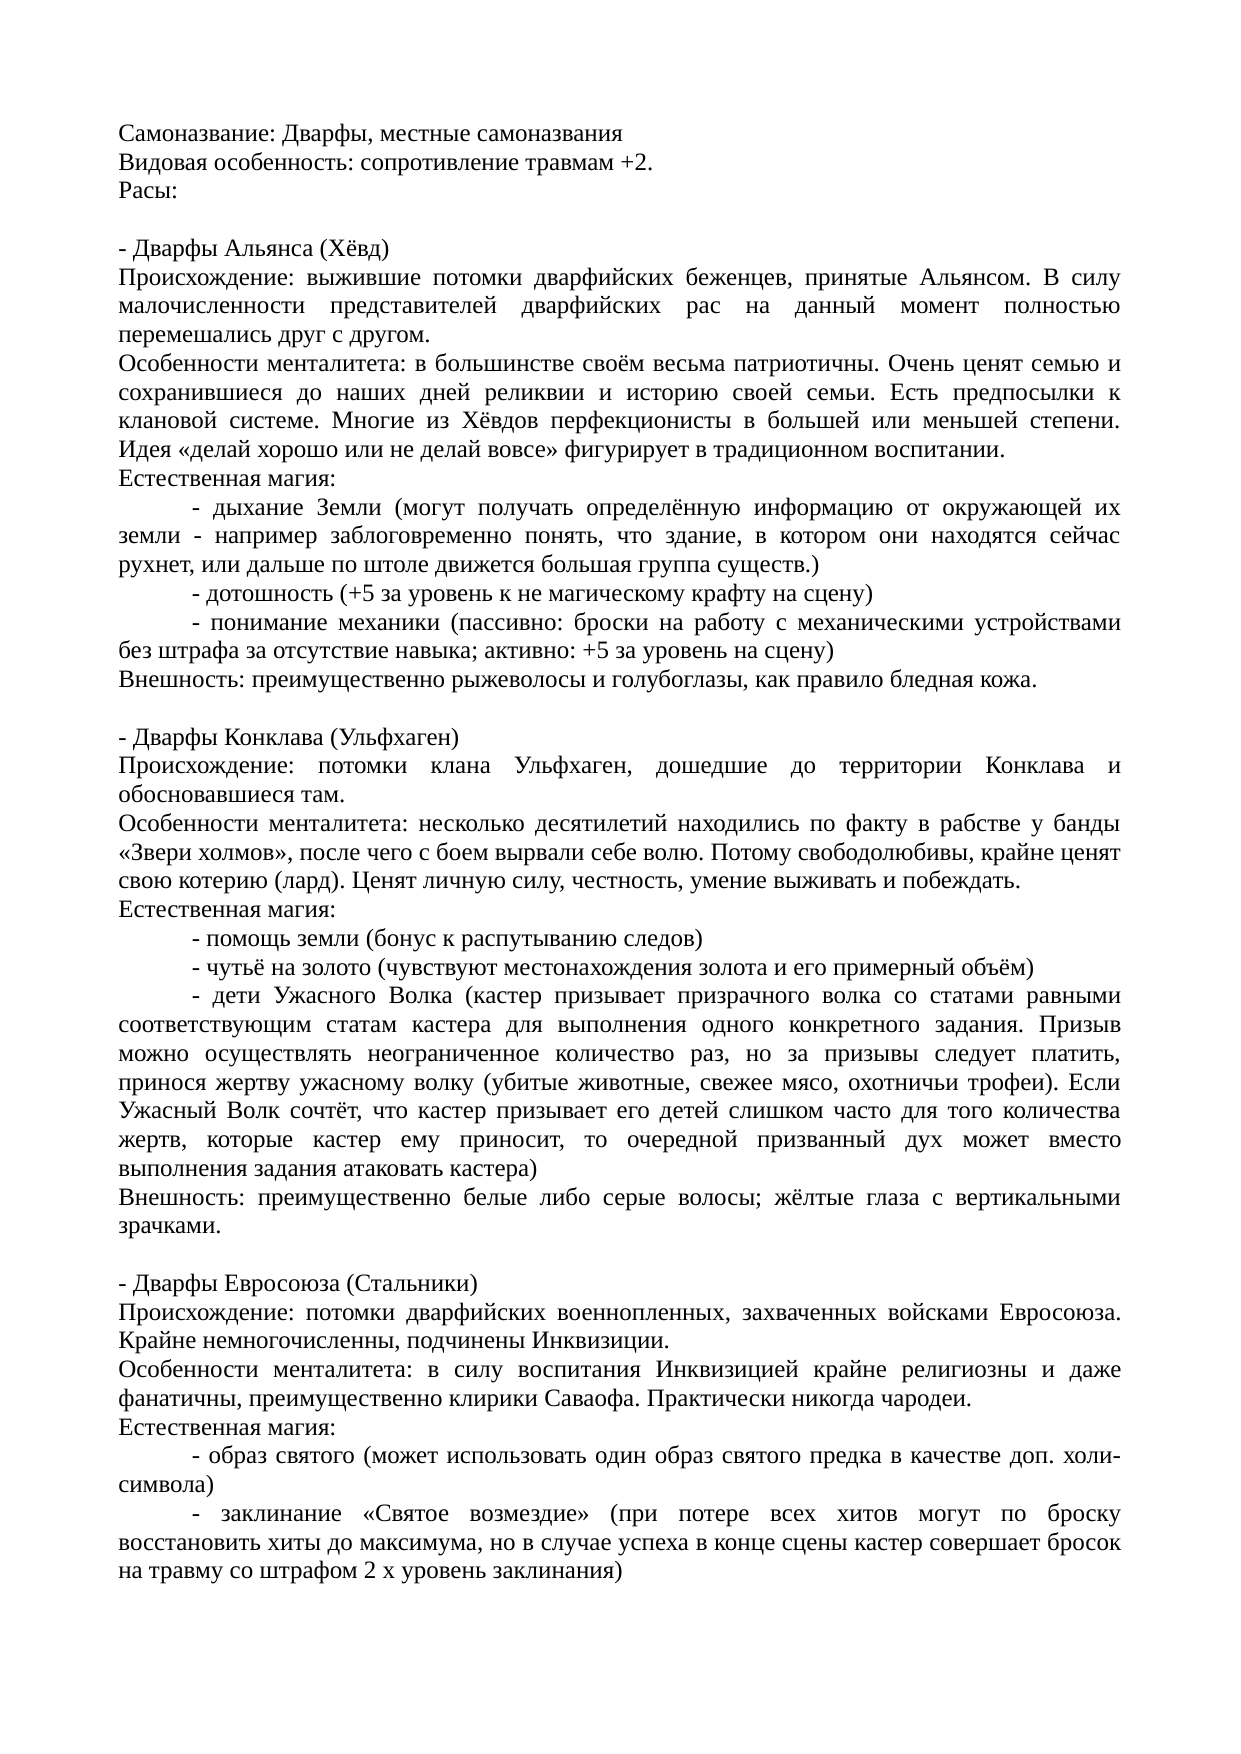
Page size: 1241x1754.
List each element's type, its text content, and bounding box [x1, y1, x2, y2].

text Расы: [118, 176, 1122, 204]
text - Дварфы Конклава (Ульфхаген) [118, 722, 1122, 751]
text Внешность: преимущественно белые либо серые волосы; жёлтые глаза с вертикальными зрачками. [118, 1182, 1122, 1239]
text Особенности менталитета: в силу воспитания Инквизицией крайне религиозны и даже фанатичны, преимущественно клирики Саваофа. Практически никогда чародеи. [118, 1354, 1122, 1412]
text Происхождение: потомки дварфийских военнопленных, захваченных войсками Евросоюза. Крайне немногочисленны, подчинены Инквизиции. [118, 1297, 1122, 1354]
text Особенности менталитета: несколько десятилетий находились по факту в рабстве у банды «Звери холмов», после чего с боем вырвали себе волю. Потому свободолюбивы, крайне ценят свою котерию (лард). Ценят личную силу, честность, умение выживать и побеждать. [118, 808, 1122, 894]
text - дети Ужасного Волка (кастер призывает призрачного волка со статами равными соответствующим статам кастера для выполнения одного конкретного задания. Призыв можно осуществлять неограниченное количество раз, но за призывы следует платить, принося жертву ужасному волку (убитые животные, свежее мясо, охотничьи трофеи). Если Ужасный Волк сочтёт, что кастер призывает его детей слишком часто для того количества жертв, которые кастер ему приносит, то очередной призванный дух может вместо выполнения задания атаковать кастера) [118, 981, 1122, 1182]
text - Дварфы Альянса (Хёвд) [118, 233, 1122, 262]
text Видовая особенность: сопротивление травмам +2. [118, 147, 1122, 176]
text - Дварфы Евросоюза (Стальники) [118, 1268, 1122, 1297]
text - понимание механики (пассивно: броски на работу с механическими устройствами без штрафа за отсутствие навыка; активно: +5 за уровень на сцену) [118, 607, 1122, 664]
text - образ святого (может использовать один образ святого предка в качестве доп. холи-символа) [118, 1441, 1122, 1498]
text Самоназвание: Дварфы, местные самоназвания [118, 118, 1122, 147]
text - дотошность (+5 за уровень к не магическому крафту на сцену) [118, 578, 1122, 607]
text Внешность: преимущественно рыжеволосы и голубоглазы, как правило бледная кожа. [118, 664, 1122, 693]
text Особенности менталитета: в большинстве своём весьма патриотичны. Очень ценят семью и сохранившиеся до наших дней реликвии и историю своей семьи. Есть предпосылки к клановой системе. Многие из Хёвдов перфекционисты в большей или меньшей степени. Идея «делай хорошо или не делай вовсе» фигурирует в традиционном воспитании. [118, 348, 1122, 463]
text - заклинание «Святое возмездие» (при потере всех хитов могут по броску восстановить хиты до максимума, но в случае успеха в конце сцены кастер совершает бросок на травму со штрафом 2 х уровень заклинания) [118, 1498, 1122, 1584]
text Естественная магия: [118, 1412, 1122, 1441]
text - чутьё на золото (чувствуют местонахождения золота и его примерный объём) [118, 952, 1122, 981]
text - дыхание Земли (могут получать определённую информацию от окружающей их земли - например заблоговременно понять, что здание, в котором они находятся сейчас рухнет, или дальше по штоле движется большая группа существ.) [118, 492, 1122, 578]
text - помощь земли (бонус к распутыванию следов) [118, 923, 1122, 952]
text Естественная магия: [118, 463, 1122, 492]
text Происхождение: потомки клана Ульфхаген, дошедшие до территории Конклава и обосновавшиеся там. [118, 751, 1122, 808]
text Происхождение: выжившие потомки дварфийских беженцев, принятые Альянсом. В силу малочисленности представителей дварфийских рас на данный момент полностью перемешались друг с другом. [118, 262, 1122, 348]
text Естественная магия: [118, 894, 1122, 923]
